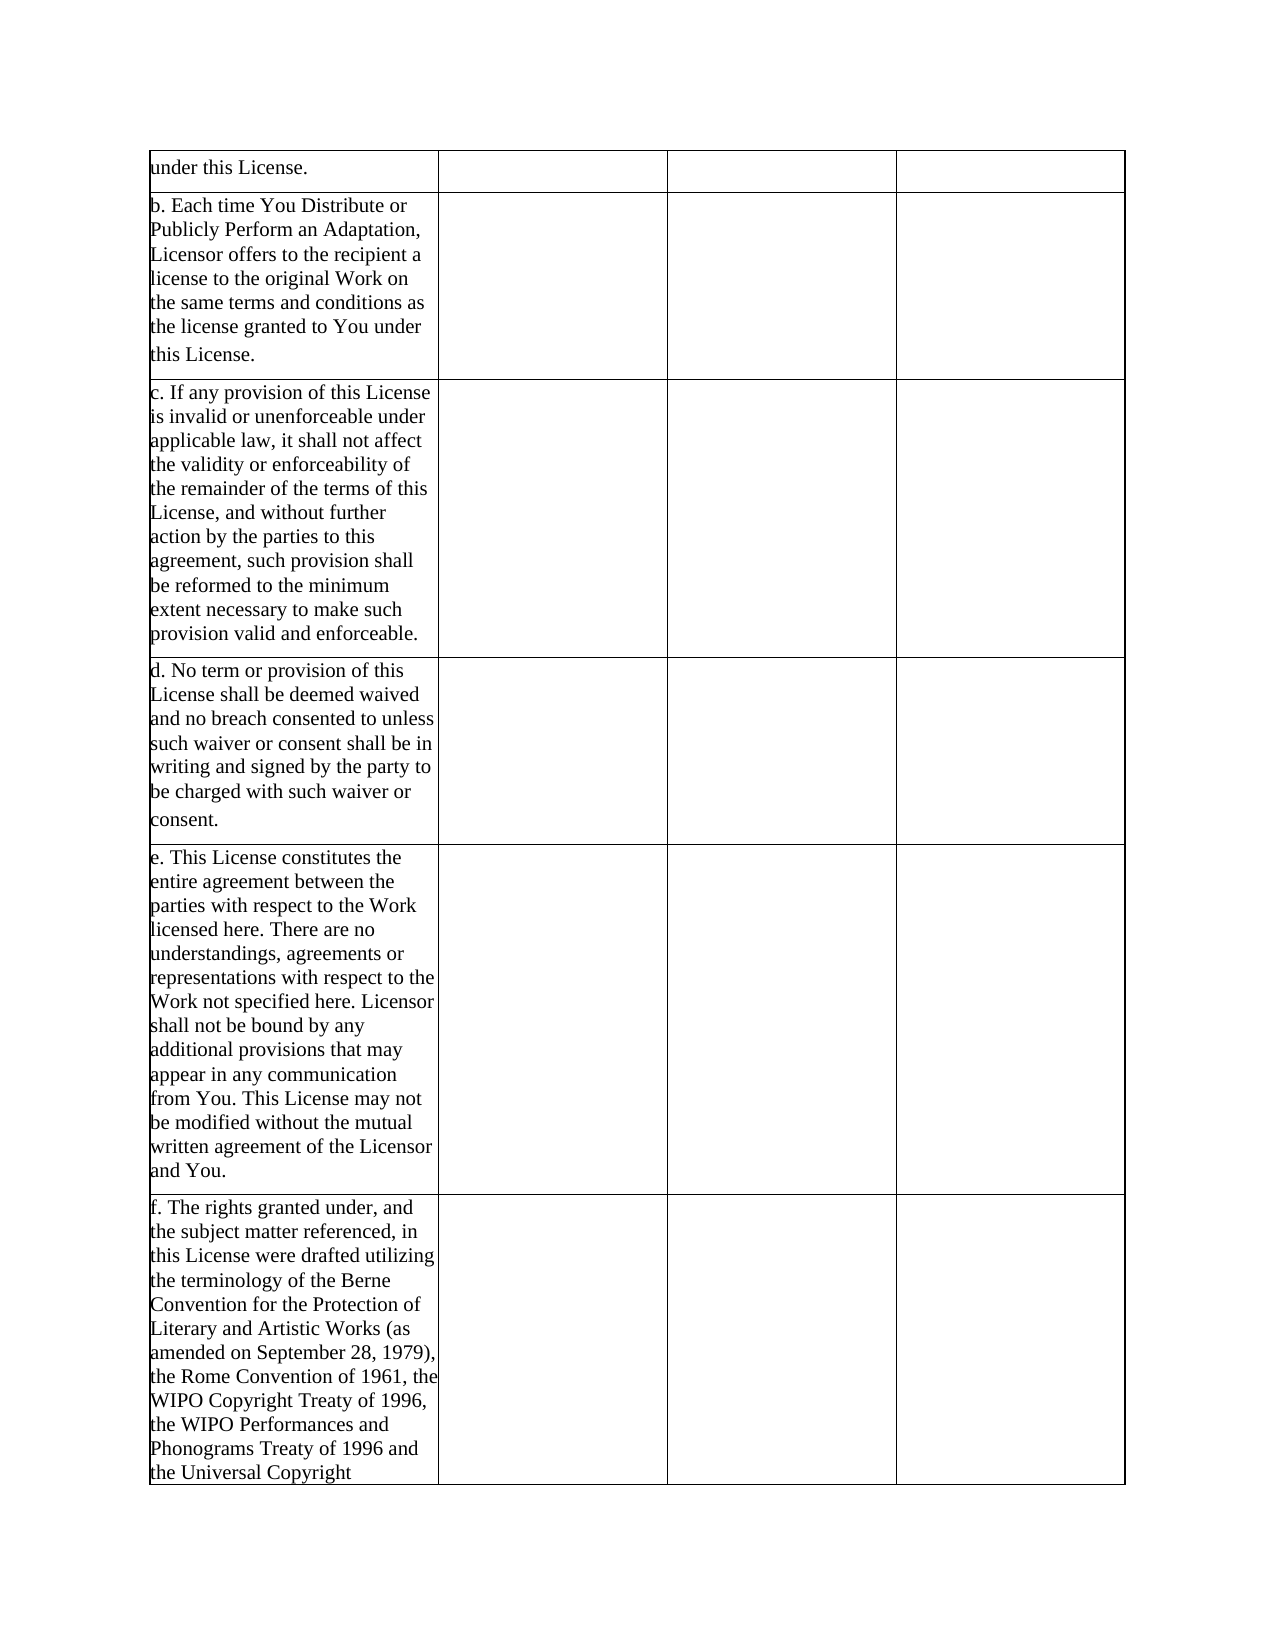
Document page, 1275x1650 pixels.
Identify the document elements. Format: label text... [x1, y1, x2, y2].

table_cell [897, 193, 1124, 379]
table_cell [668, 845, 896, 1194]
table_cell [897, 380, 1124, 657]
table_cell d. No term or provision of this License shall be deemed waived and no breach consented to unless such waiver or consent shall be in writing and signed by the party to be charged with such waiver or consent. [151, 658, 438, 844]
table_cell [668, 658, 896, 844]
table_cell [439, 658, 667, 844]
table_cell [897, 845, 1124, 1194]
table_cell [439, 151, 667, 192]
table_cell [439, 845, 667, 1194]
table_cell [668, 1195, 896, 1484]
table_cell f. The rights granted under, and the subject matter referenced, in this License were drafted utilizing the terminology of the Berne Convention for the Protection of Literary and Artistic Works (as amended on September 28, 1979), the Rome Convention of 1961, the WIPO Copyright Treaty of 1996, the WIPO Performances and Phonograms Treaty of 1996 and the Universal Copyright [151, 1195, 438, 1484]
table_cell [668, 193, 896, 379]
table_cell b. Each time You Distribute or Publicly Perform an Adaptation, Licensor offers to the recipient a license to the original Work on the same terms and conditions as the license granted to You under this License. [151, 193, 438, 379]
table_cell [439, 193, 667, 379]
table_cell [439, 1195, 667, 1484]
table_cell [897, 1195, 1124, 1484]
table_cell under this License. [151, 151, 438, 192]
table_cell [439, 380, 667, 657]
table_cell [668, 151, 896, 192]
table_cell [897, 658, 1124, 844]
table_cell e. This License constitutes the entire agreement between the parties with respect to the Work licensed here. There are no understandings, agreements or representations with respect to the Work not specified here. Licensor shall not be bound by any additional provisions that may appear in any communication from You. This License may not be modified without the mutual written agreement of the Licensor and You. [151, 845, 438, 1194]
table_cell [897, 151, 1124, 192]
table_cell [668, 380, 896, 657]
table_cell c. If any provision of this License is invalid or unenforceable under applicable law, it shall not affect the validity or enforceability of the remainder of the terms of this License, and without further action by the parties to this agreement, such provision shall be reformed to the minimum extent necessary to make such provision valid and enforceable. [151, 380, 438, 657]
